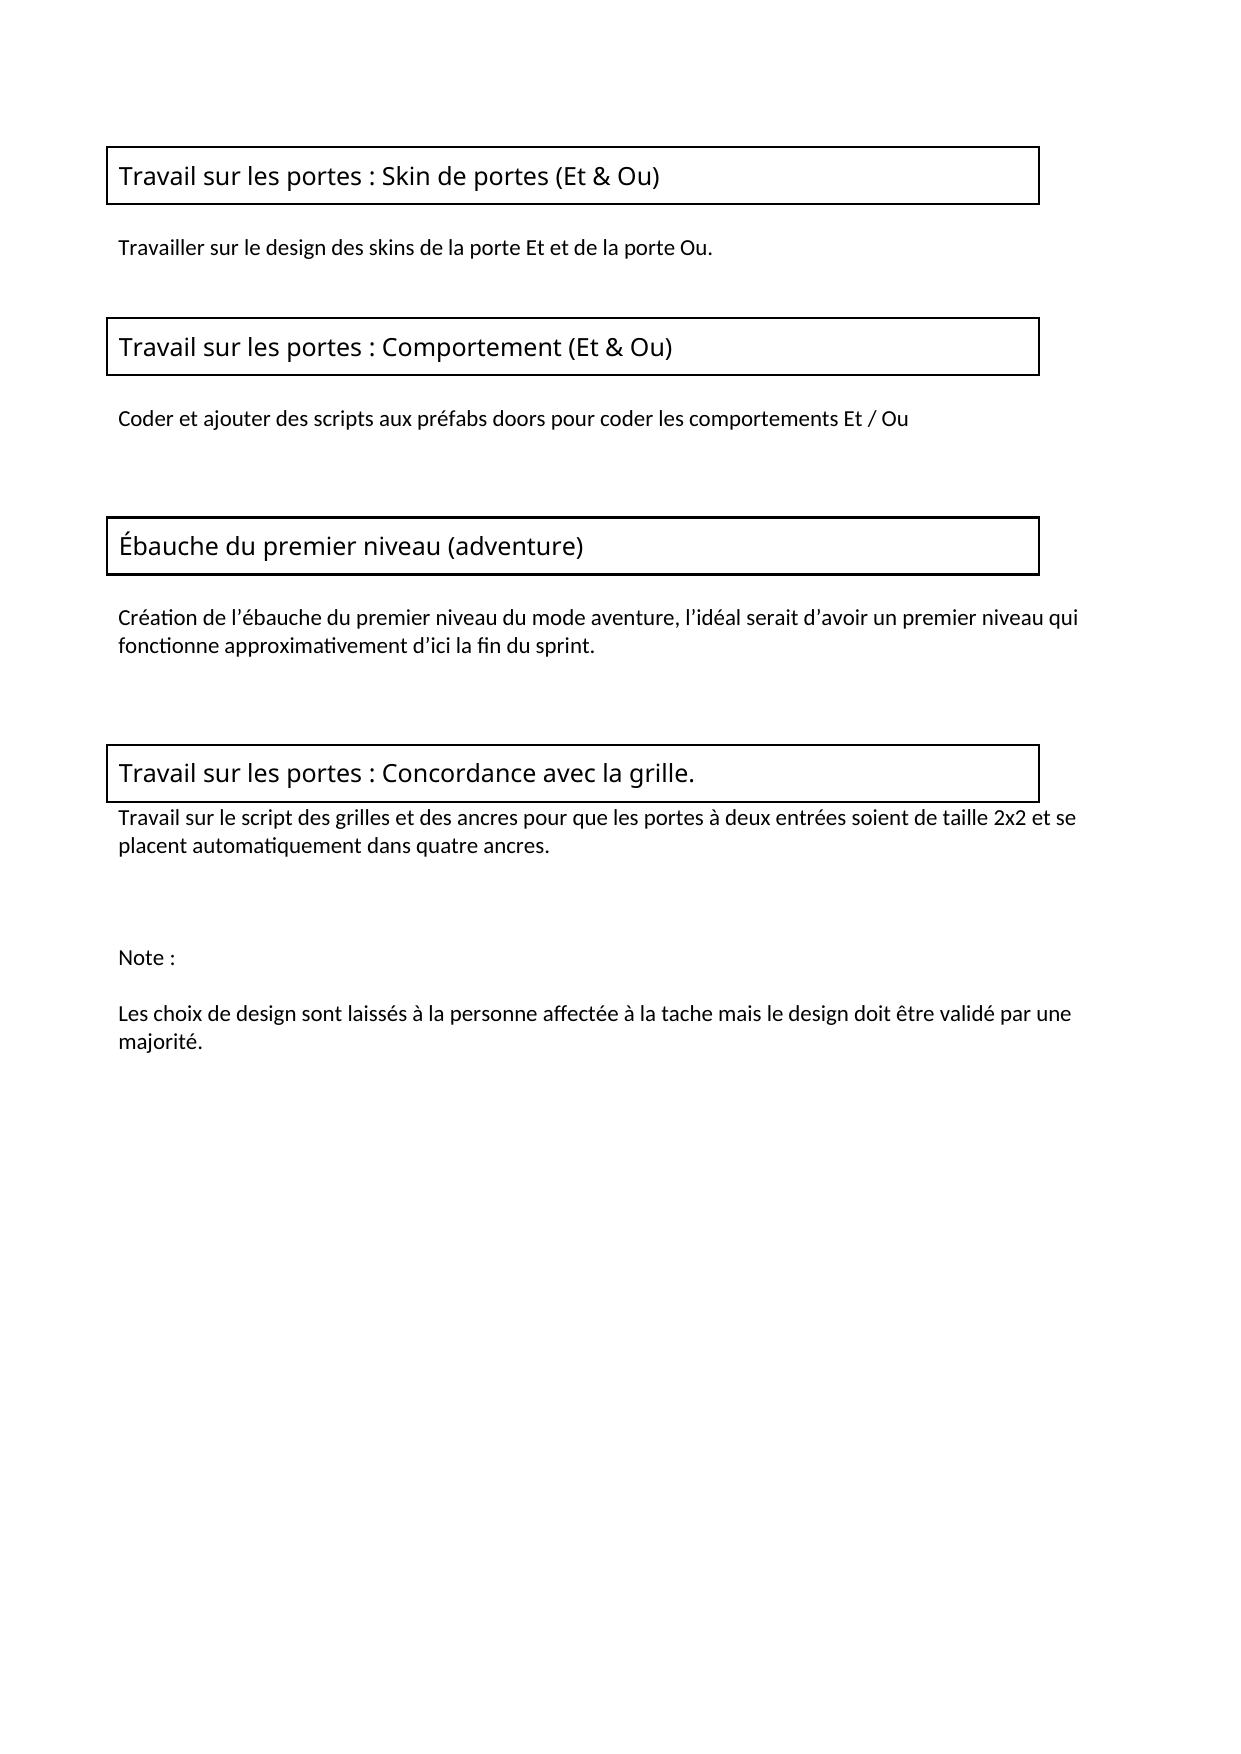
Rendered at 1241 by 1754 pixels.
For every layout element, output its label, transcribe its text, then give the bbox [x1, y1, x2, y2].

table_header Travail sur les portes : Comportement (Et & Ou) [108, 319, 1038, 374]
text Travailler sur le design des skins de la porte Et et de la porte Ou. [118, 233, 1122, 261]
text Note : [118, 943, 1122, 971]
table_header Ébauche du premier niveau (adventure) [108, 519, 1038, 573]
text Les choix de design sont laissés à la personne affectée à la tache mais le design doit être validé par une majorité. [118, 999, 1122, 1055]
table_header Travail sur les portes : Skin de portes (Et & Ou) [108, 148, 1038, 203]
text Coder et ajouter des scripts aux préfabs doors pour coder les comportements Et / Ou [118, 404, 1122, 432]
text Travail sur le script des grilles et des ancres pour que les portes à deux entrées soient de taille 2x2 et se placent automatiquement dans quatre ancres. [118, 803, 1122, 859]
table_header Travail sur les portes : Concordance avec la grille. [108, 746, 1038, 801]
text Création de l’ébauche du premier niveau du mode aventure, l’idéal serait d’avoir un premier niveau qui fonctionne approximativement d’ici la fin du sprint. [118, 603, 1122, 659]
